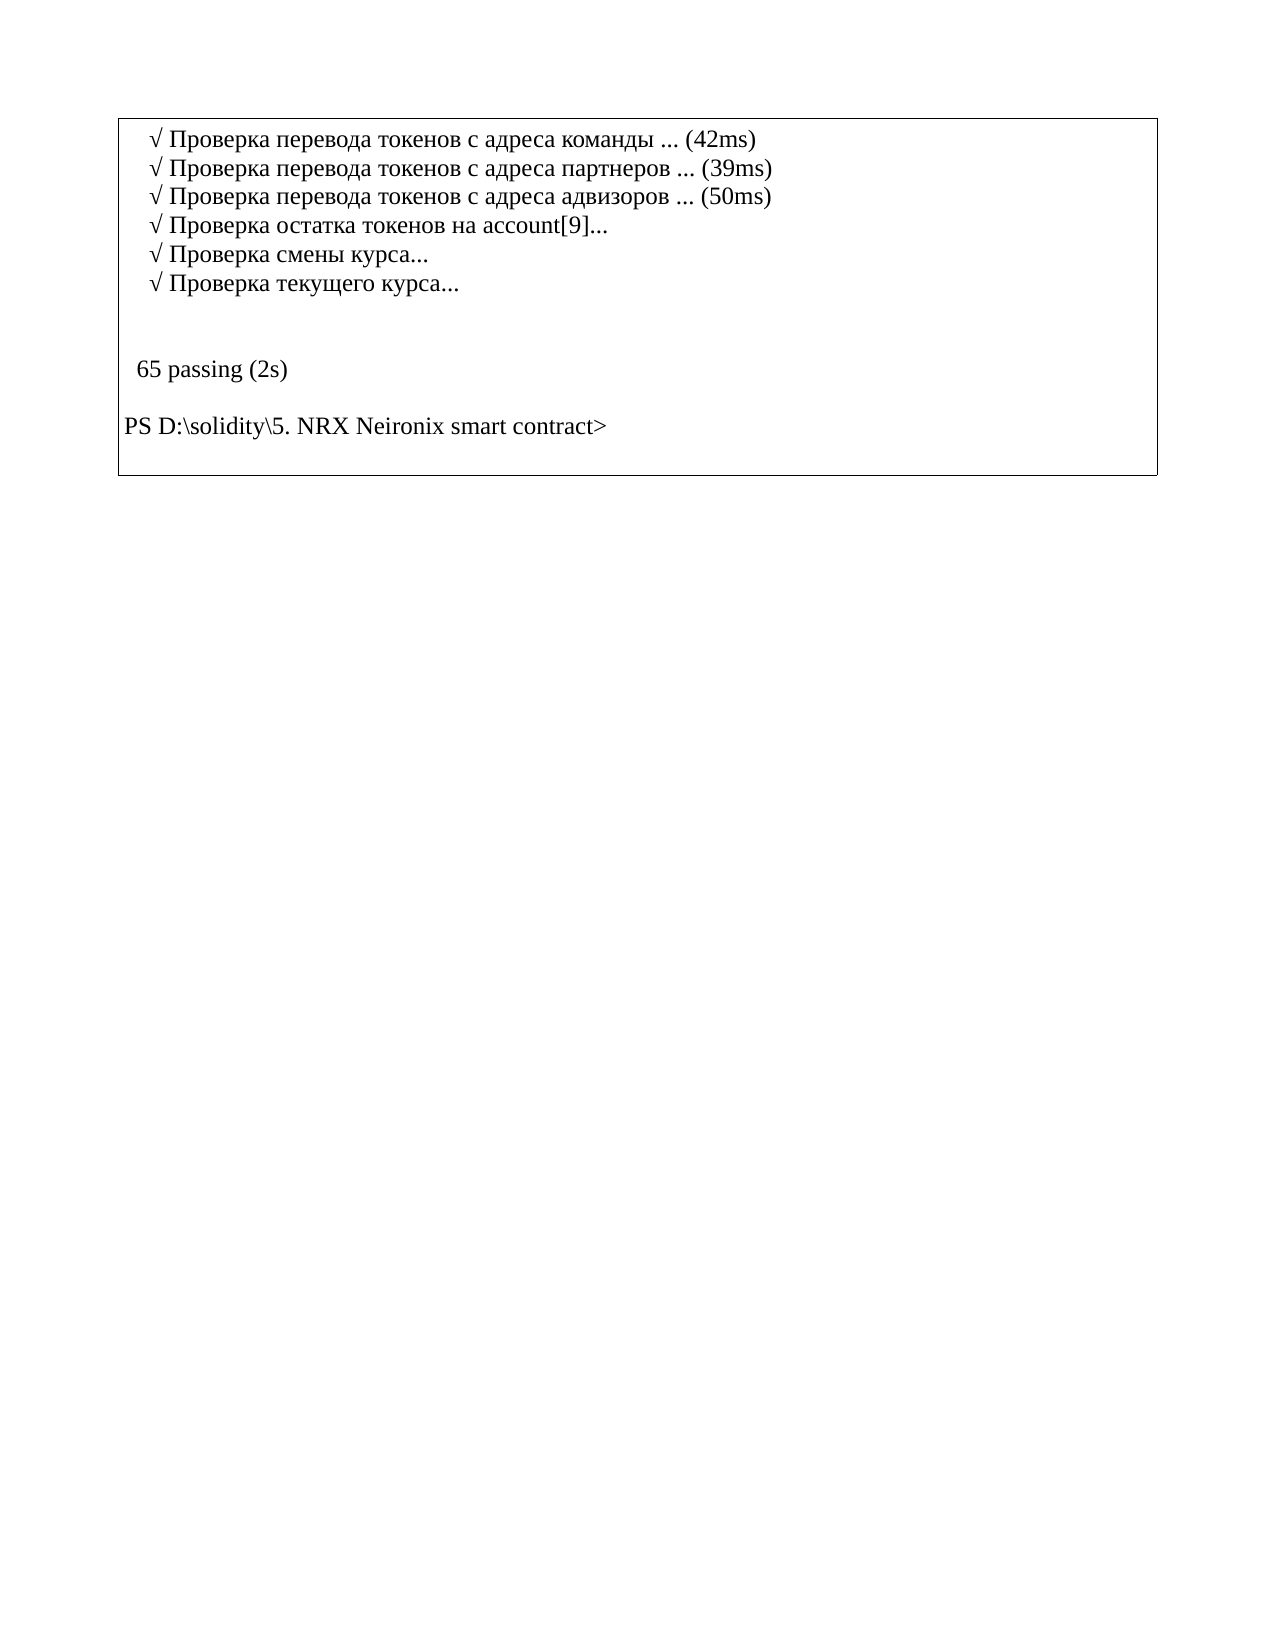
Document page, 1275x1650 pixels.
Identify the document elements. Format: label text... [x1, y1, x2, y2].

table_header √ Проверка перевода токенов с адреса команды ... (42ms) √ Проверка перевода токенов с адреса партнеров ... (39ms) √ Проверка перевода токенов с адреса адвизоров ... (50ms) √ Проверка остатка токенов на account[9]... √ Проверка смены курса... √ Проверка текущего курса... 65 passing (2s) PS D:\solidity\5. NRX Neironix smart contract> [119, 119, 1157, 475]
